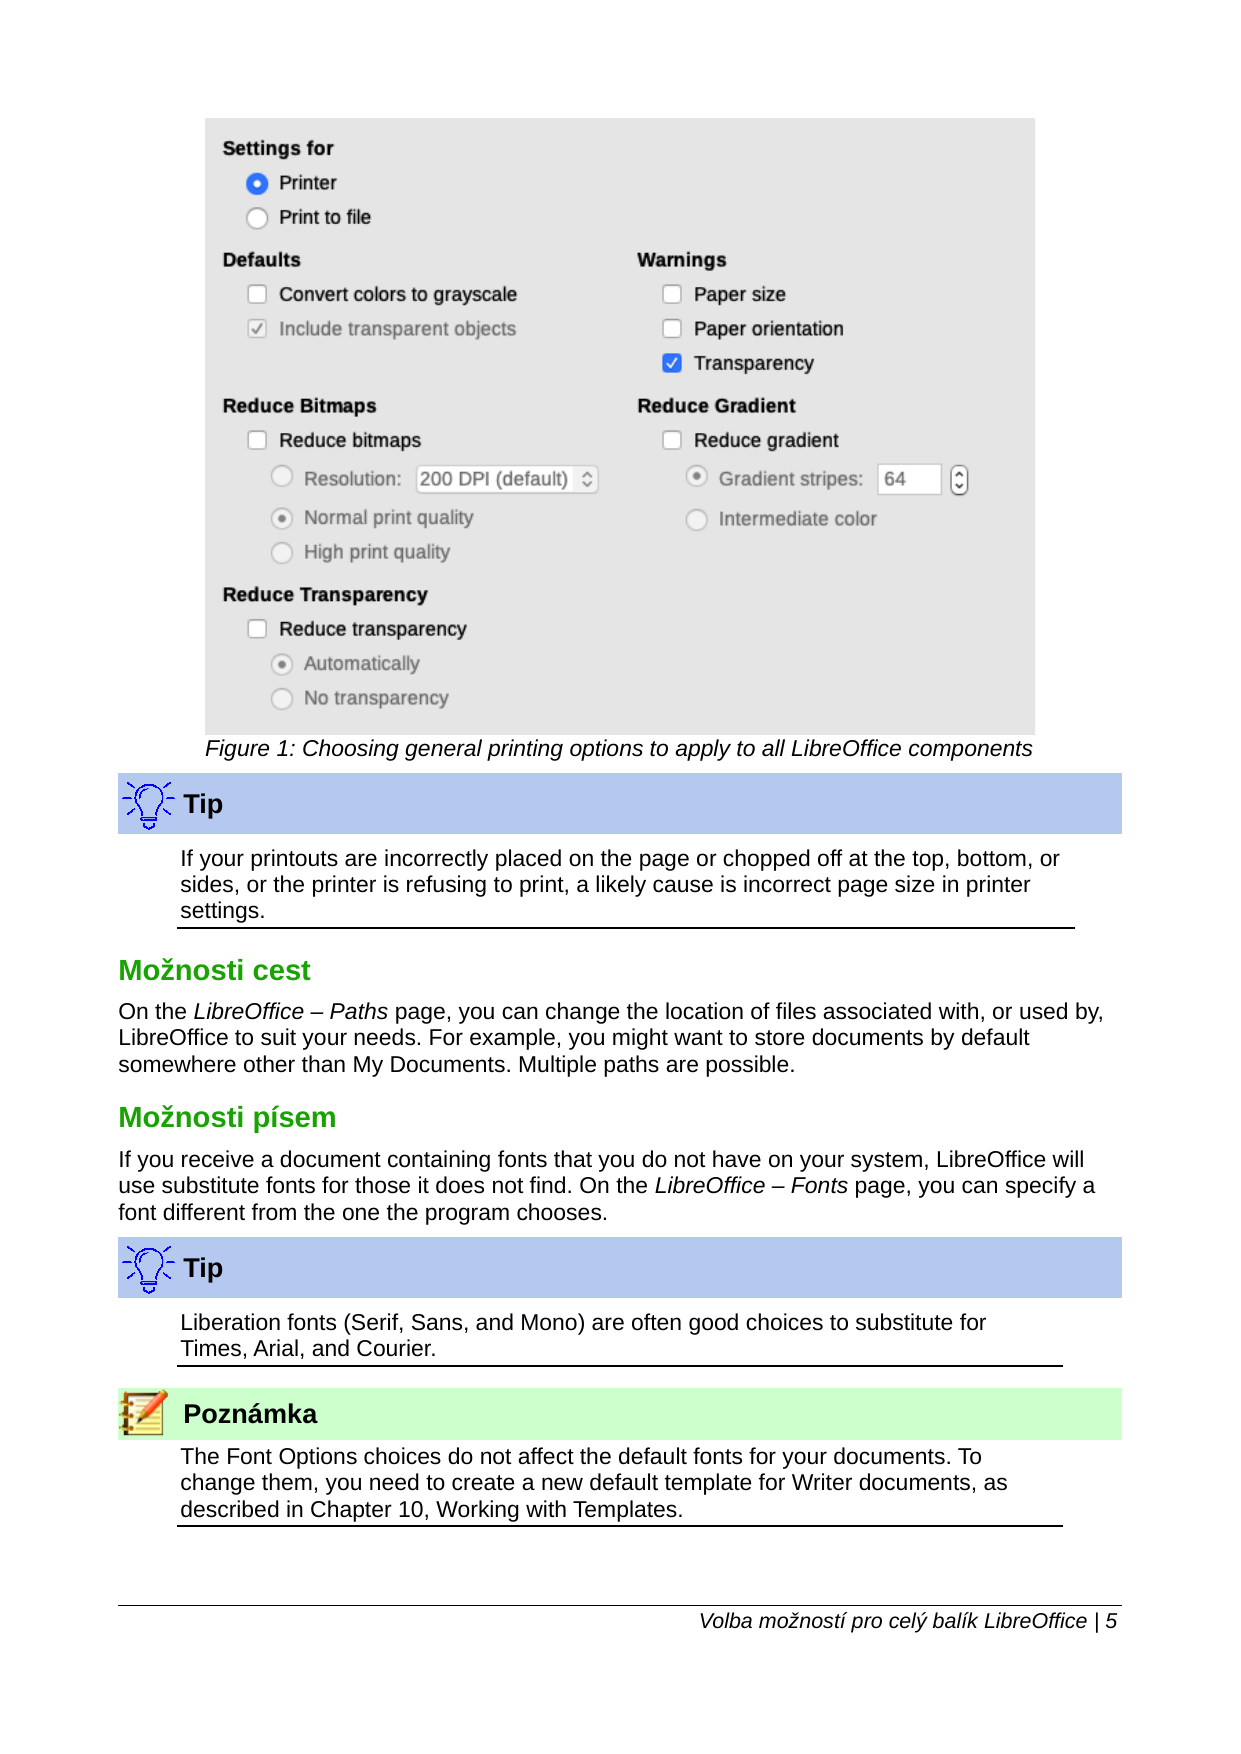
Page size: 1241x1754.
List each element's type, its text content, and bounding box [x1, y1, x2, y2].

text Figure 1: Choosing general printing options to apply to all LibreOffice components [184, 118, 1056, 761]
subtitle Možnosti písem [118, 1101, 1122, 1134]
text Liberation fonts (Serif, Sans, and Mono) are often good choices to substitute for Times, Arial, and Courier. [177, 1306, 1063, 1365]
subtitle Tip [118, 1237, 1122, 1298]
text If you receive a document containing fonts that you do not have on your system, LibreOffice will use substitute fonts for those it does not find. On the LibreOffice – Fonts page, you can specify a font different from the one the program chooses. [118, 1146, 1122, 1225]
text If your printouts are incorrectly placed on the page or chopped off at the top, bottom, or sides, or the printer is refusing to print, a likely cause is incorrect page size in printer settings. [177, 842, 1075, 927]
subtitle Tip [118, 773, 1122, 834]
picture [119, 774, 179, 834]
picture [119, 1238, 179, 1298]
text On the LibreOffice – Paths page, you can change the location of files associated with, or used by, LibreOffice to suit your needs. For example, you might want to store documents by default somewhere other than My Documents. Multiple paths are possible. [118, 998, 1122, 1077]
picture [119, 1388, 170, 1439]
subtitle Poznámka [118, 1388, 1122, 1440]
subtitle Možnosti cest [118, 952, 1122, 986]
picture [205, 118, 1035, 735]
text The Font Options choices do not affect the default fonts for your documents. To change them, you need to create a new default template for Writer documents, as described in Chapter 10, Working with Templates. [177, 1440, 1063, 1525]
